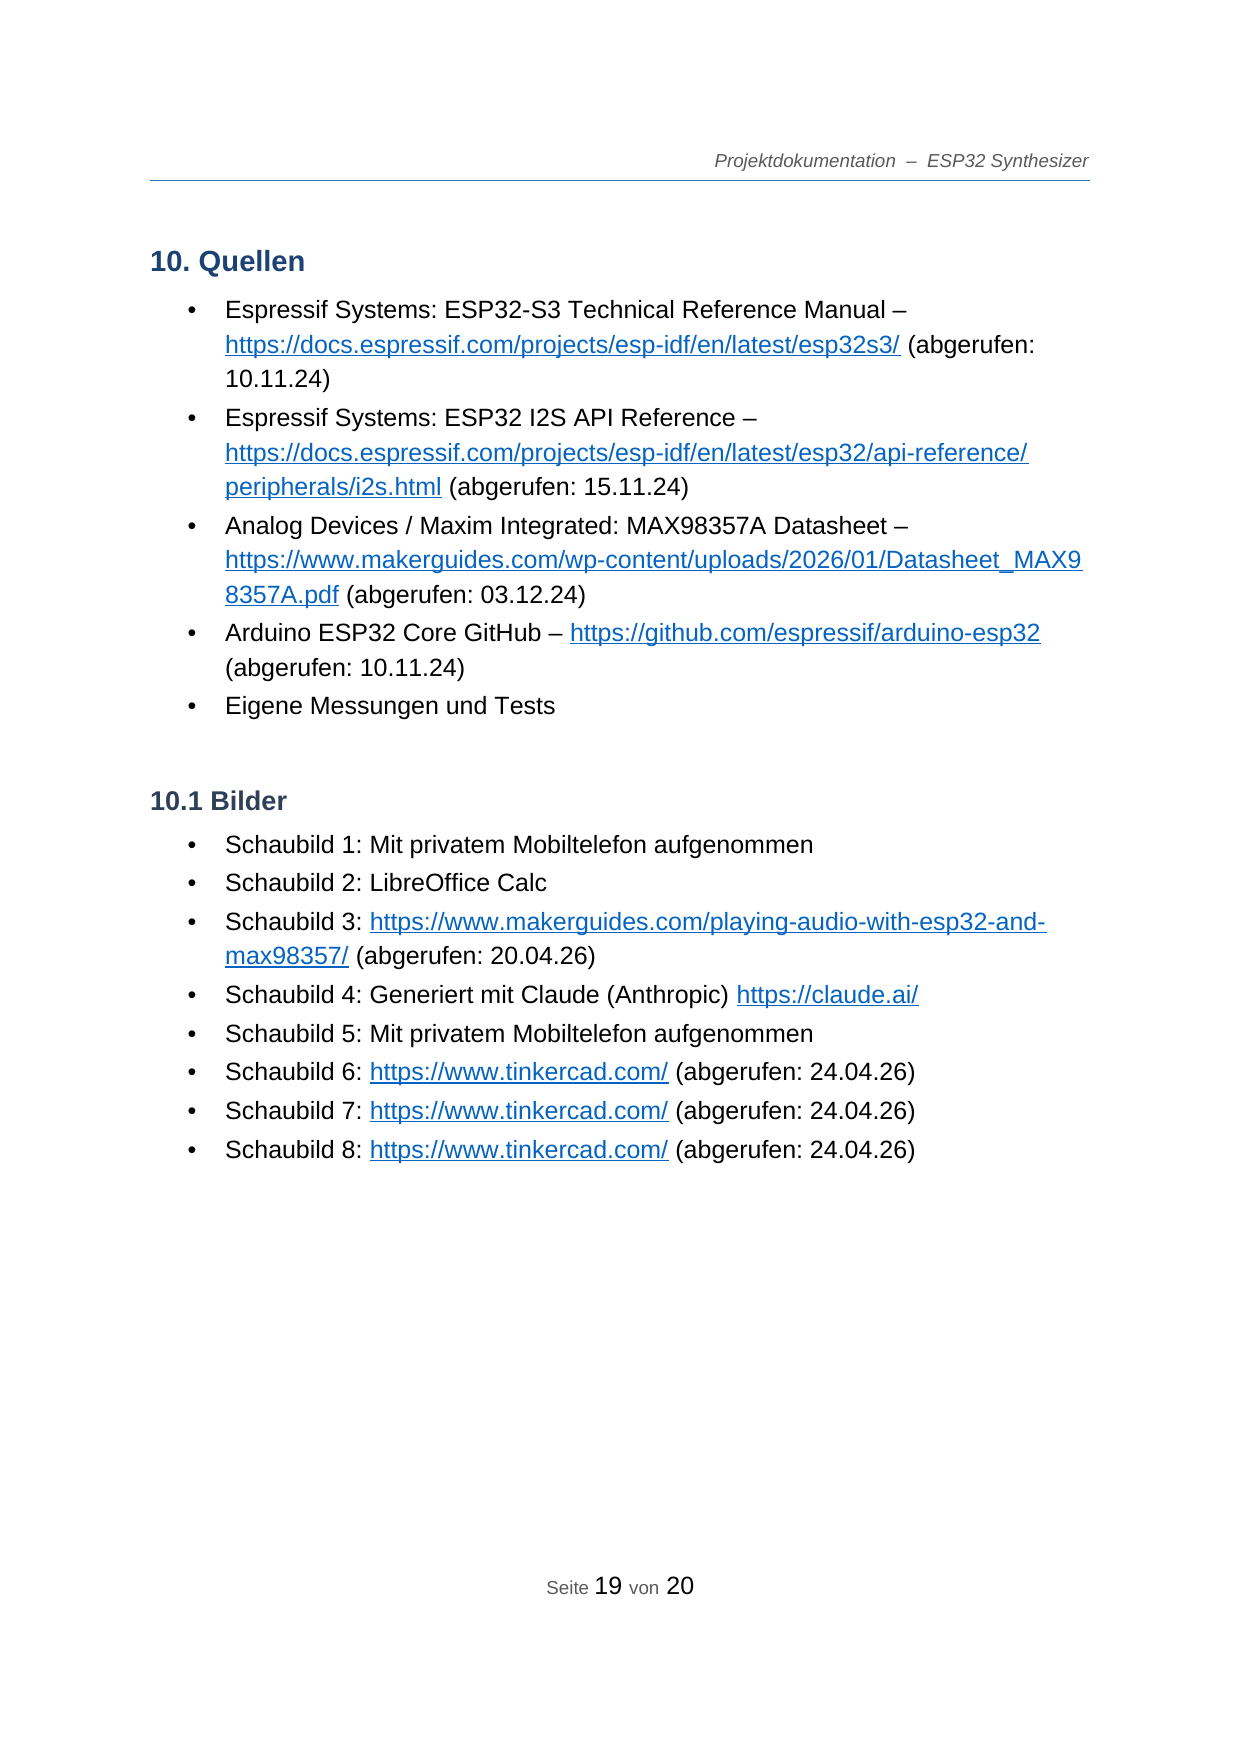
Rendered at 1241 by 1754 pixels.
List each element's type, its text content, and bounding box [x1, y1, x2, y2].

list Schaubild 4: Generiert mit Claude (Anthropic) https://claude.ai/ [187, 980, 1090, 1009]
subtitle 10.1 Bilder [150, 785, 1090, 817]
list Arduino ESP32 Core GitHub – https://github.com/espressif/arduino-esp32 (abgerufen: 10.11.24) [187, 618, 1090, 681]
list Schaubild 8: https://www.tinkercad.com/ (abgerufen: 24.04.26) [187, 1134, 1090, 1163]
list Schaubild 7: https://www.tinkercad.com/ (abgerufen: 24.04.26) [187, 1096, 1090, 1125]
list Espressif Systems: ESP32 I2S API Reference – https://docs.espressif.com/projects/esp-idf/en/latest/esp32/api-reference/peripherals/i2s.html (abgerufen: 15.11.24) [187, 403, 1090, 501]
list Eigene Messungen und Tests [187, 691, 1090, 720]
list Schaubild 1: Mit privatem Mobiltelefon aufgenommen [187, 829, 1090, 858]
subtitle 10. Quellen [150, 244, 1090, 278]
list Schaubild 6: https://www.tinkercad.com/ (abgerufen: 24.04.26) [187, 1057, 1090, 1086]
list Schaubild 3: https://www.makerguides.com/playing-audio-with-esp32-and-max98357/ (abgerufen: 20.04.26) [187, 907, 1090, 970]
list Analog Devices / Maxim Integrated: MAX98357A Datasheet – https://www.makerguides.com/wp-content/uploads/2026/01/Datasheet_MAX98357A.pdf (abgerufen: 03.12.24) [187, 511, 1090, 608]
list Schaubild 2: LibreOffice Calc [187, 868, 1090, 897]
list Espressif Systems: ESP32-S3 Technical Reference Manual – https://docs.espressif.com/projects/esp-idf/en/latest/esp32s3/ (abgerufen: 10.11.24) [187, 295, 1090, 393]
list Schaubild 5: Mit privatem Mobiltelefon aufgenommen [187, 1019, 1090, 1047]
